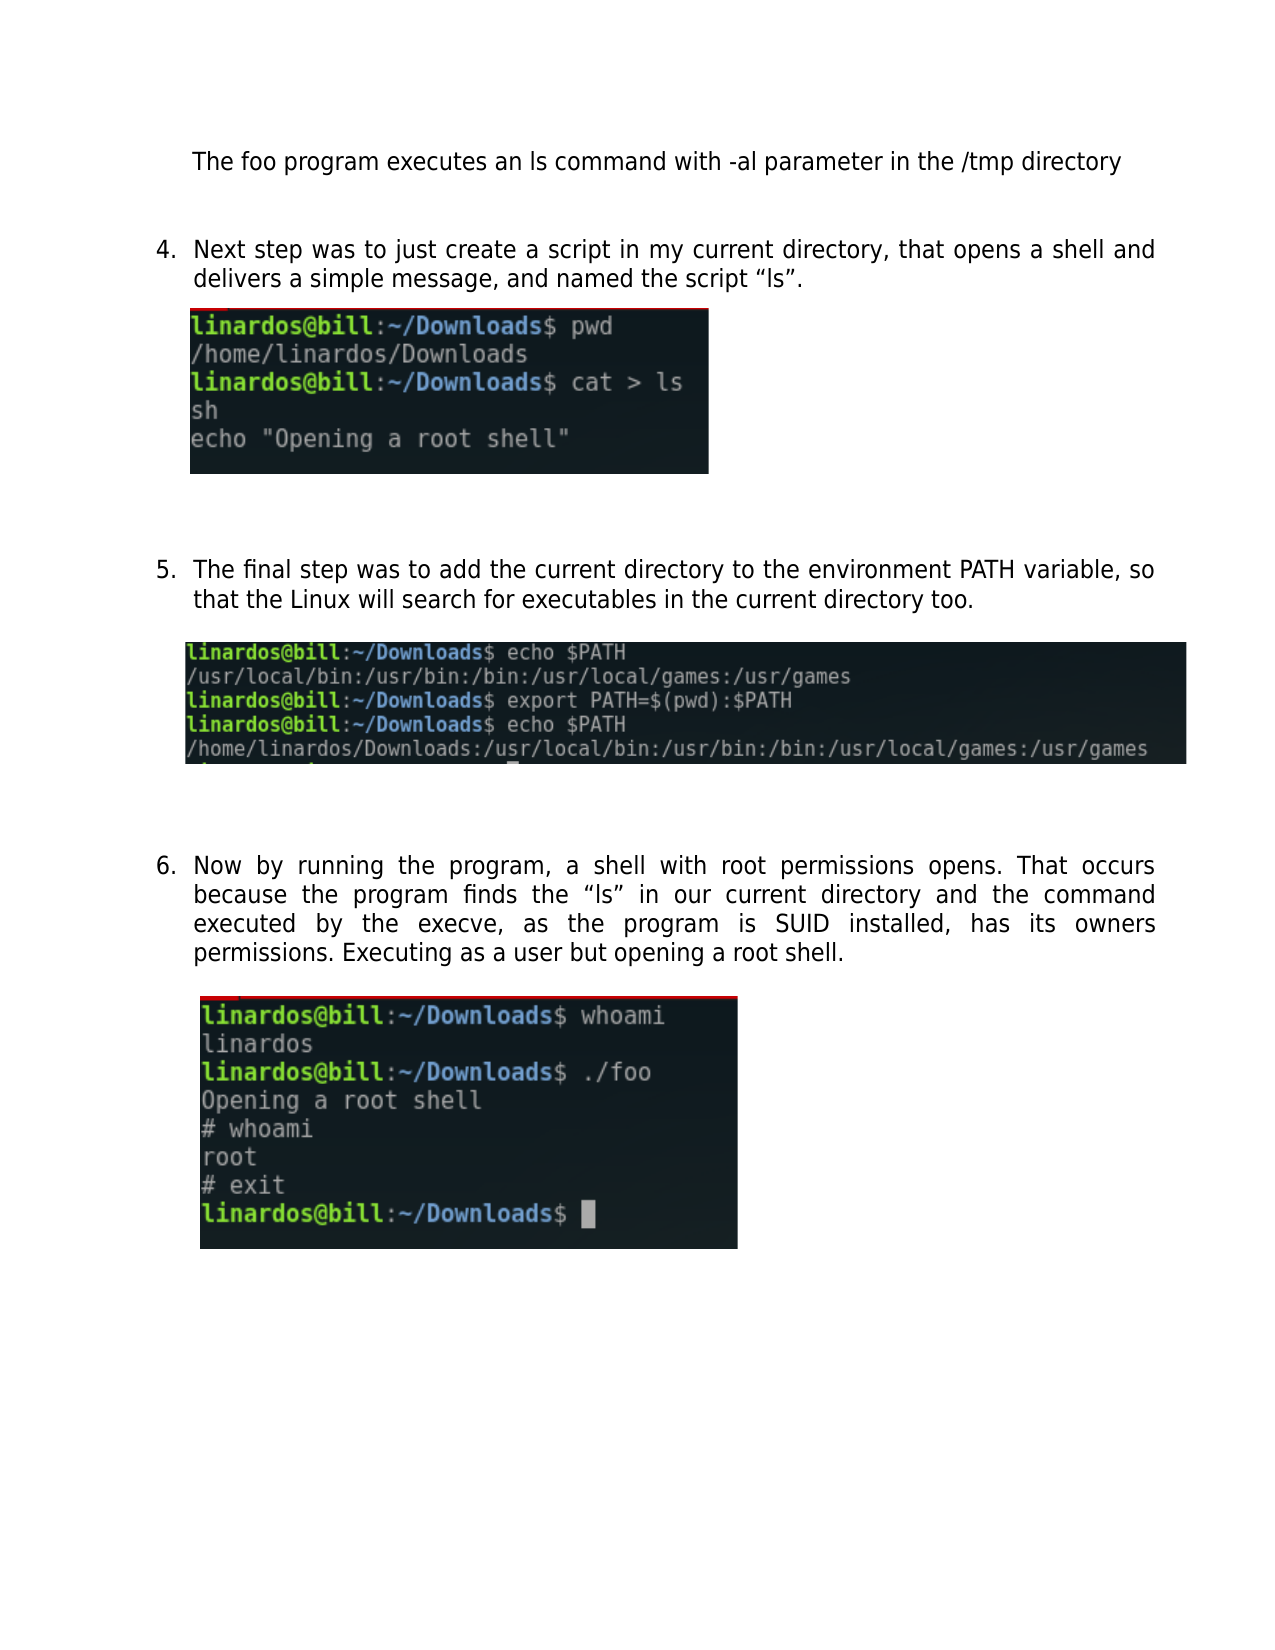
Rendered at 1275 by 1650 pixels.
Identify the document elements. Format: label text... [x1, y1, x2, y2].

list The final step was to add the current directory to the environment PATH variable, so that the Linux will search for executables in the current directory too. [156, 556, 1157, 614]
picture [185, 642, 1187, 764]
picture [190, 308, 709, 474]
list Next step was to just create a script in my current directory, that opens a shell and delivers a simple message, and named the script “ls”. [156, 235, 1157, 293]
picture [200, 996, 738, 1249]
text The foo program executes an ls command with -al parameter in the /tmp directory [118, 147, 1157, 176]
list Now by running the program, a shell with root permissions opens. That occurs because the program finds the “ls” in our current directory and the command executed by the execve, as the program is SUID installed, has its owners permissions. Executing as a user but opening a root shell. [156, 851, 1157, 968]
